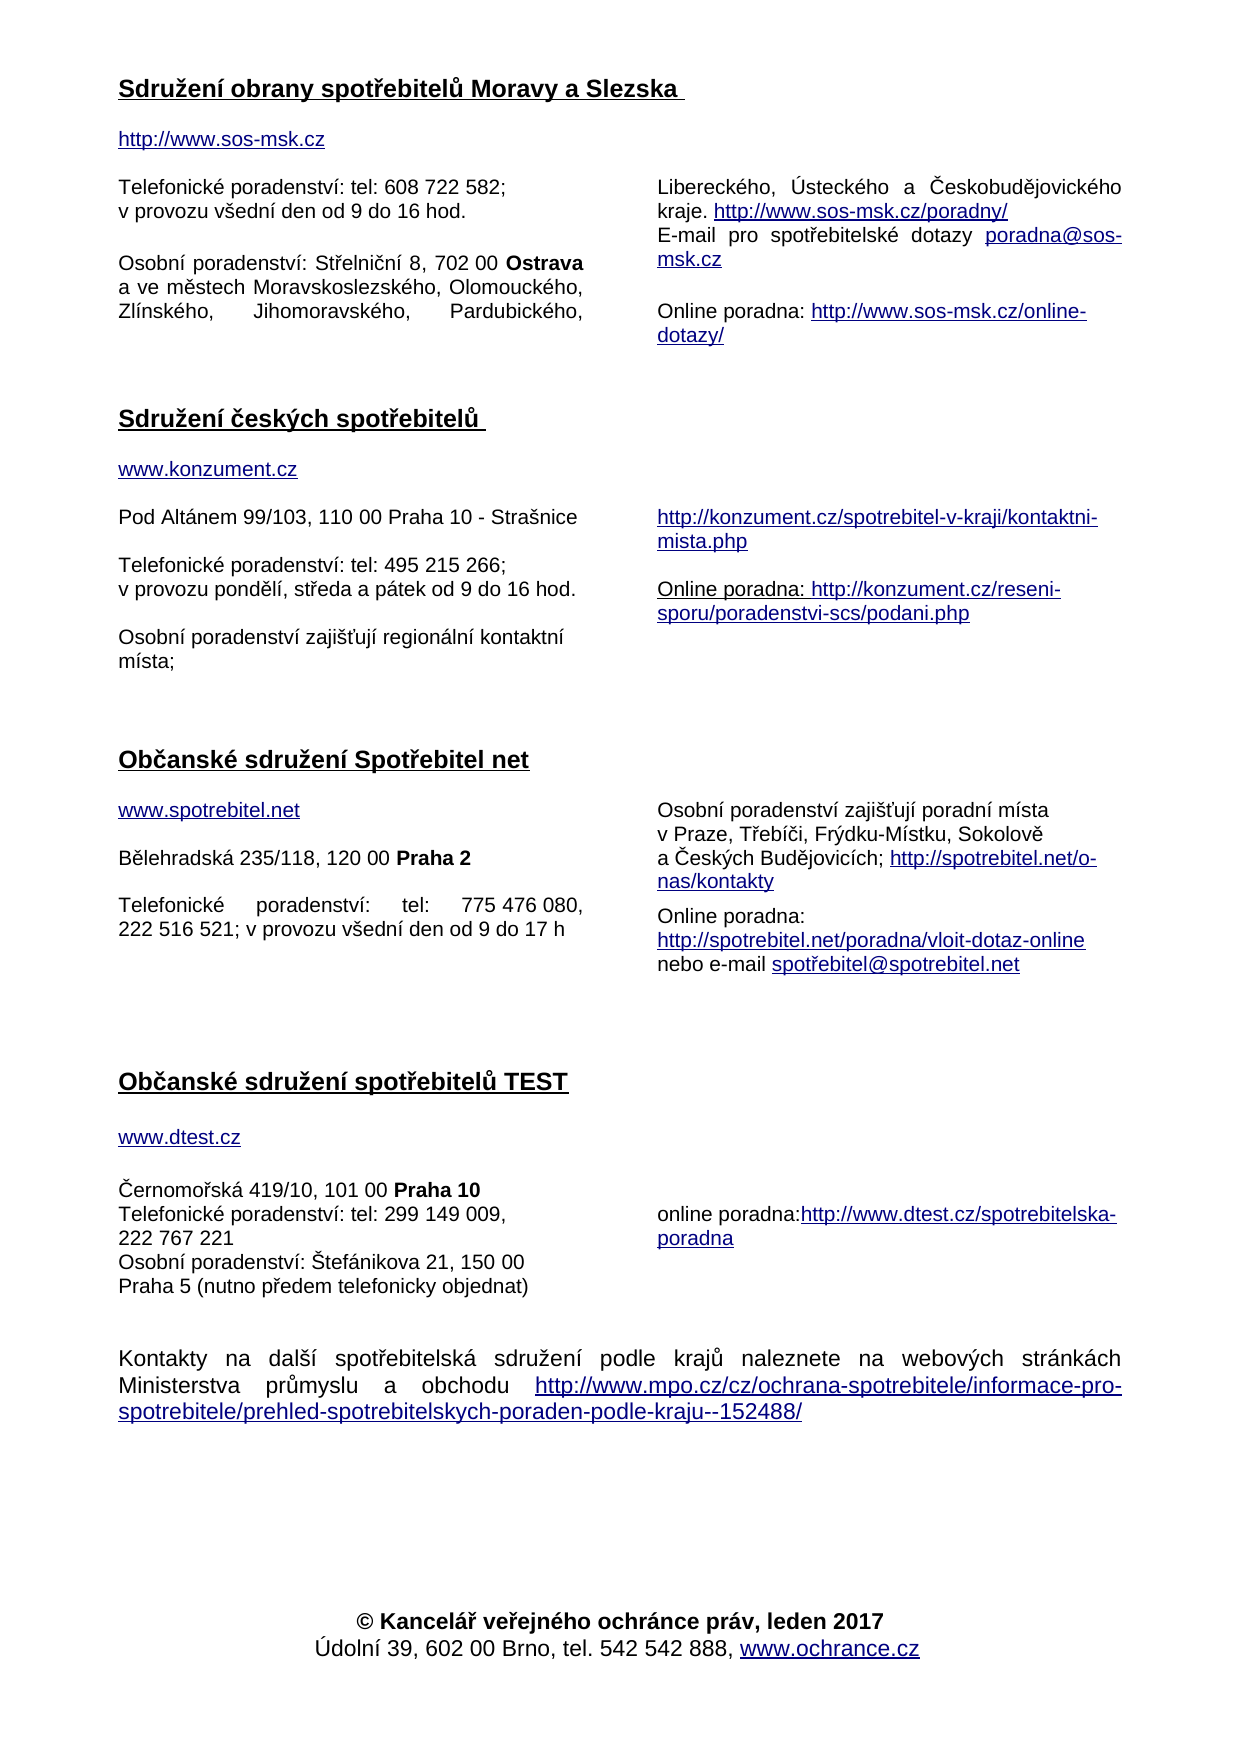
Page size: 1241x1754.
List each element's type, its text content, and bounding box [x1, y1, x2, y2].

text E-mail pro spotřebitelské dotazy poradna@sos-msk.cz [657, 222, 1122, 270]
text Pod Altánem 99/103, 110 00 Praha 10 - Strašnice [118, 505, 583, 529]
text Telefonické poradenství: tel: 495 215 266; v provozu pondělí, středa a pátek od 9 do 16 hod. [118, 553, 583, 601]
text www.konzument.cz [118, 457, 1122, 481]
text online poradna:http://www.dtest.cz/spotrebitelska-poradna [657, 1202, 1122, 1249]
text Občanské sdružení spotřebitelů TEST [118, 1067, 1122, 1096]
text Telefonické poradenství: tel: 608 722 582; v provozu všední den od 9 do 16 hod. [118, 174, 583, 222]
text Osobní poradenství zajišťují poradní místa v Praze, Třebíči, Frýdku-Místku, Sokolově a Českých Budějovicích; http://spotrebitel.net/o-nas/kontakty [657, 797, 1122, 893]
text Telefonické poradenství: tel: 775 476 080, 222 516 521; v provozu všední den od 9 do 17 h [118, 893, 583, 941]
text Osobní poradenství zajišťují regionální kontaktní místa; [118, 625, 583, 673]
text Sdružení českých spotřebitelů [118, 404, 1122, 433]
text Osobní poradenství: Štefánikova 21, 150 00 Praha 5 (nutno předem telefonicky objednat) [118, 1249, 583, 1297]
text Bělehradská 235/118, 120 00 Praha 2 [118, 845, 583, 869]
text Osobní poradenství: Střelniční 8, 702 00 Ostrava a ve městech Moravskoslezského, Olomouckého, Zlínského, Jihomoravského, Pardubického, [118, 251, 583, 323]
text Černomořská 419/10, 101 00 Praha 10 [118, 1178, 583, 1202]
text Online poradna: http://konzument.cz/reseni-sporu/poradenstvi-scs/podani.php [657, 577, 1122, 625]
text Online poradna: http://www.sos-msk.cz/online-dotazy/ [657, 299, 1122, 347]
text Kontakty na další spotřebitelská sdružení podle krajů naleznete na webových stránkách Ministerstva průmyslu a obchodu http://www.mpo.cz/cz/ochrana-spotrebitele/informace-pro-spotrebitele/prehled-spotrebitelskych-poraden-podle-kraju--152488/ [118, 1345, 1122, 1424]
text Libereckého, Ústeckého a Českobudějovického kraje. http://www.sos-msk.cz/poradny/ [657, 174, 1122, 222]
text http://konzument.cz/spotrebitel-v-kraji/kontaktni-mista.php [657, 505, 1122, 553]
text http://www.sos-msk.cz [118, 127, 583, 151]
text Online poradna: http://spotrebitel.net/poradna/vloit-dotaz-online nebo e-mail spotřebitel@spotrebitel.net [657, 904, 1122, 976]
text Občanské sdružení Spotřebitel net [118, 745, 1122, 773]
text Telefonické poradenství: tel: 299 149 009, 222 767 221 [118, 1202, 583, 1249]
text Sdružení obrany spotřebitelů Moravy a Slezska [118, 74, 1122, 103]
text www.dtest.cz [118, 1125, 1122, 1149]
text www.spotrebitel.net [118, 797, 583, 821]
